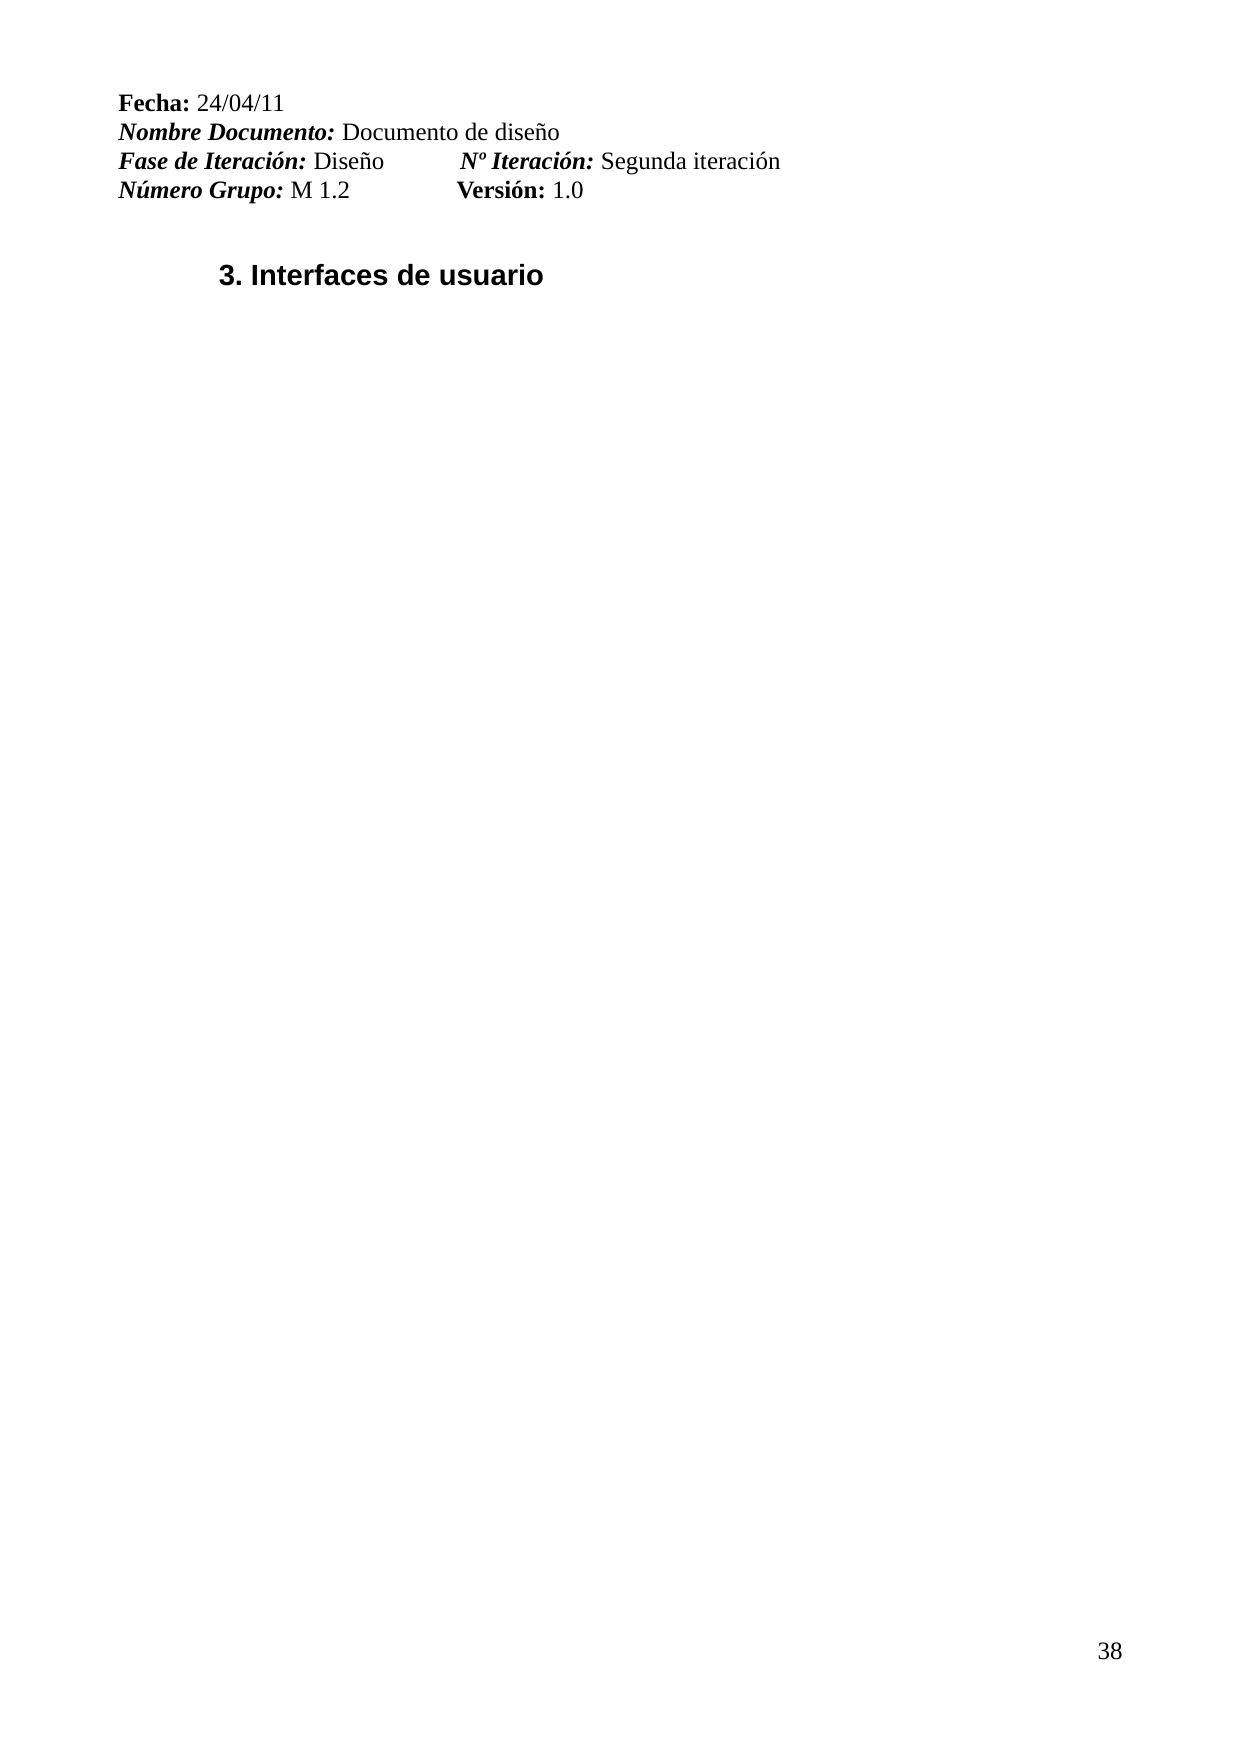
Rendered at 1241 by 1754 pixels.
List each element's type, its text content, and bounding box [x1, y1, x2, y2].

subtitle 3. Interfaces de usuario [163, 258, 1122, 292]
